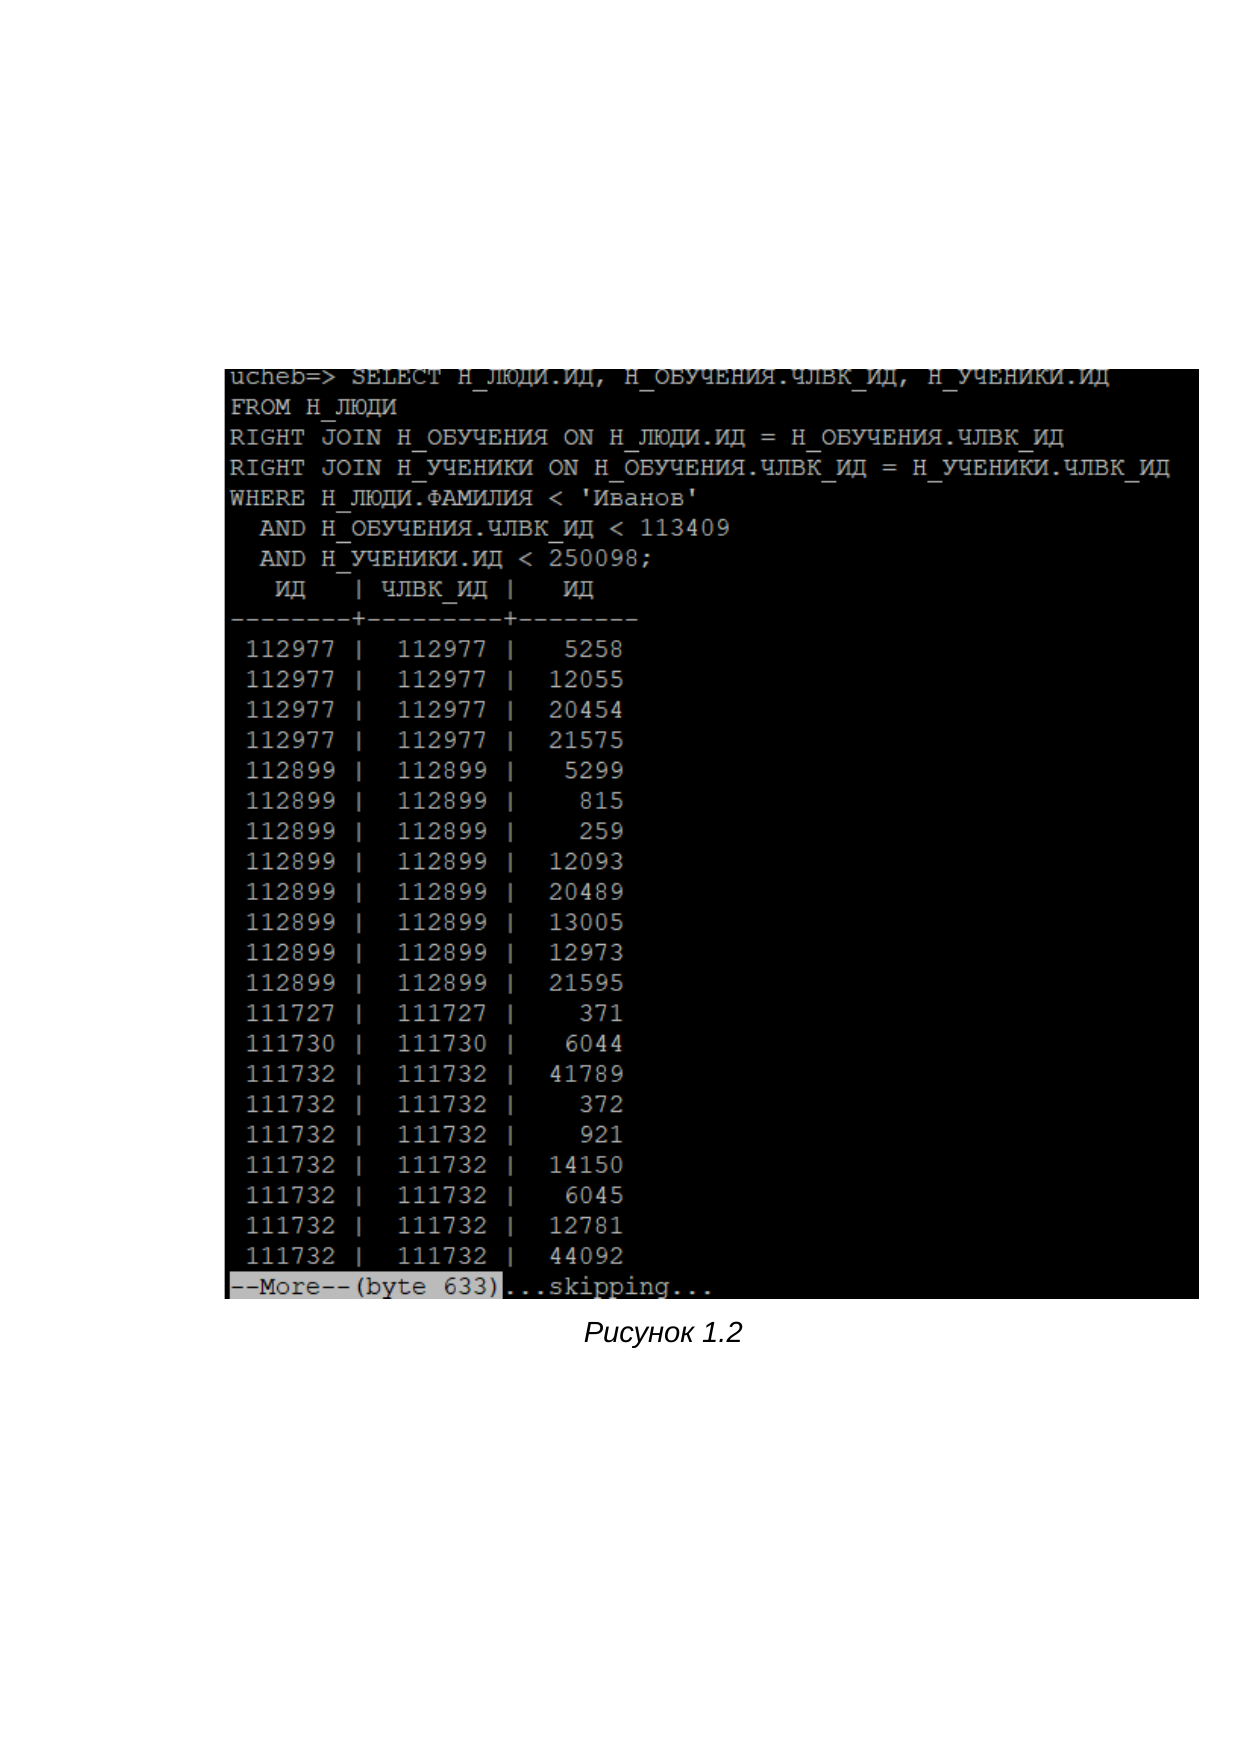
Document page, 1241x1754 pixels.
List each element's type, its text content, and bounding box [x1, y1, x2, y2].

text Рисунок 1.2 [177, 370, 1152, 1349]
